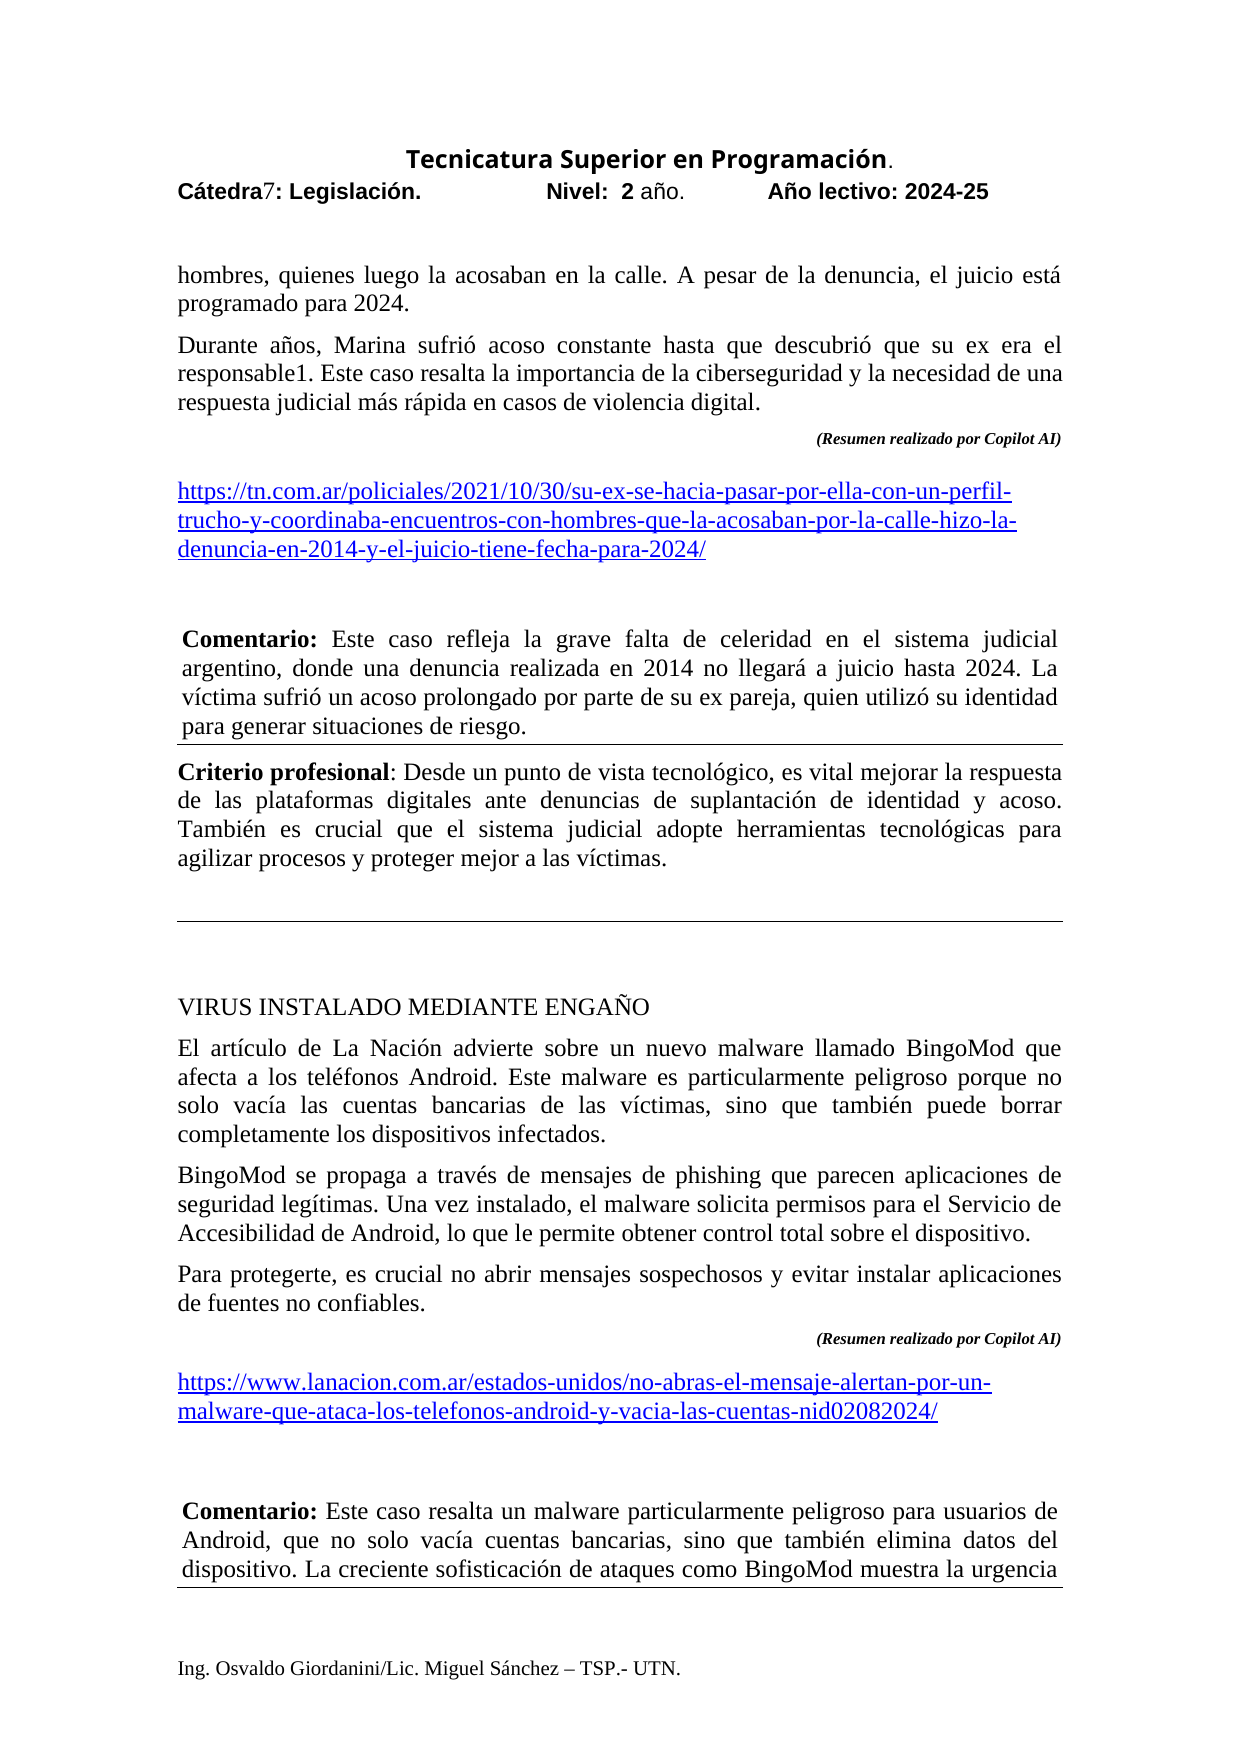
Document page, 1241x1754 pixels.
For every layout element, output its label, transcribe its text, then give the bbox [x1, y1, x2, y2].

text VIRUS INSTALADO MEDIANTE ENGAÑO [177, 992, 1063, 1020]
text BingoMod se propaga a través de mensajes de phishing que parecen aplicaciones de seguridad legítimas. Una vez instalado, el malware solicita permisos para el Servicio de Accesibilidad de Android, lo que le permite obtener control total sobre el dispositivo. [177, 1160, 1063, 1247]
text (Resumen realizado por Copilot AI) [177, 428, 1063, 448]
text Comentario: Este caso resalta un malware particularmente peligroso para usuarios de Android, que no solo vacía cuentas bancarias, sino que también elimina datos del dispositivo. La creciente sofisticación de ataques como BingoMod muestra la urgencia [177, 1492, 1063, 1587]
text Durante años, Marina sufrió acoso constante hasta que descubrió que su ex era el responsable1. Este caso resalta la importancia de la ciberseguridad y la necesidad de una respuesta judicial más rápida en casos de violencia digital. [177, 330, 1063, 416]
text Comentario: Este caso refleja la grave falta de celeridad en el sistema judicial argentino, donde una denuncia realizada en 2014 no llegará a juicio hasta 2024. La víctima sufrió un acoso prolongado por parte de su ex pareja, quien utilizó su identidad para generar situaciones de riesgo. [177, 620, 1063, 744]
text https://tn.com.ar/policiales/2021/10/30/su-ex-se-hacia-pasar-por-ella-con-un-perfil-trucho-y-coordinaba-encuentros-con-hombres-que-la-acosaban-por-la-calle-hizo-la-denuncia-en-2014-y-el-juicio-tiene-fecha-para-2024/ [177, 476, 1063, 563]
text https://www.lanacion.com.ar/estados-unidos/no-abras-el-mensaje-alertan-por-un-malware-que-ataca-los-telefonos-android-y-vacia-las-cuentas-nid02082024/ [177, 1367, 1063, 1425]
text Para protegerte, es crucial no abrir mensajes sospechosos y evitar instalar aplicaciones de fuentes no confiables. [177, 1259, 1063, 1317]
text El artículo de La Nación advierte sobre un nuevo malware llamado BingoMod que afecta a los teléfonos Android. Este malware es particularmente peligroso porque no solo vacía las cuentas bancarias de las víctimas, sino que también puede borrar completamente los dispositivos infectados. [177, 1033, 1063, 1148]
text Criterio profesional: Desde un punto de vista tecnológico, es vital mejorar la respuesta de las plataformas digitales ante denuncias de suplantación de identidad y acoso. También es crucial que el sistema judicial adopte herramientas tecnológicas para agilizar procesos y proteger mejor a las víctimas. [177, 757, 1063, 872]
text hombres, quienes luego la acosaban en la calle. A pesar de la denuncia, el juicio está programado para 2024. [177, 260, 1063, 317]
text (Resumen realizado por Copilot AI) [177, 1329, 1063, 1348]
